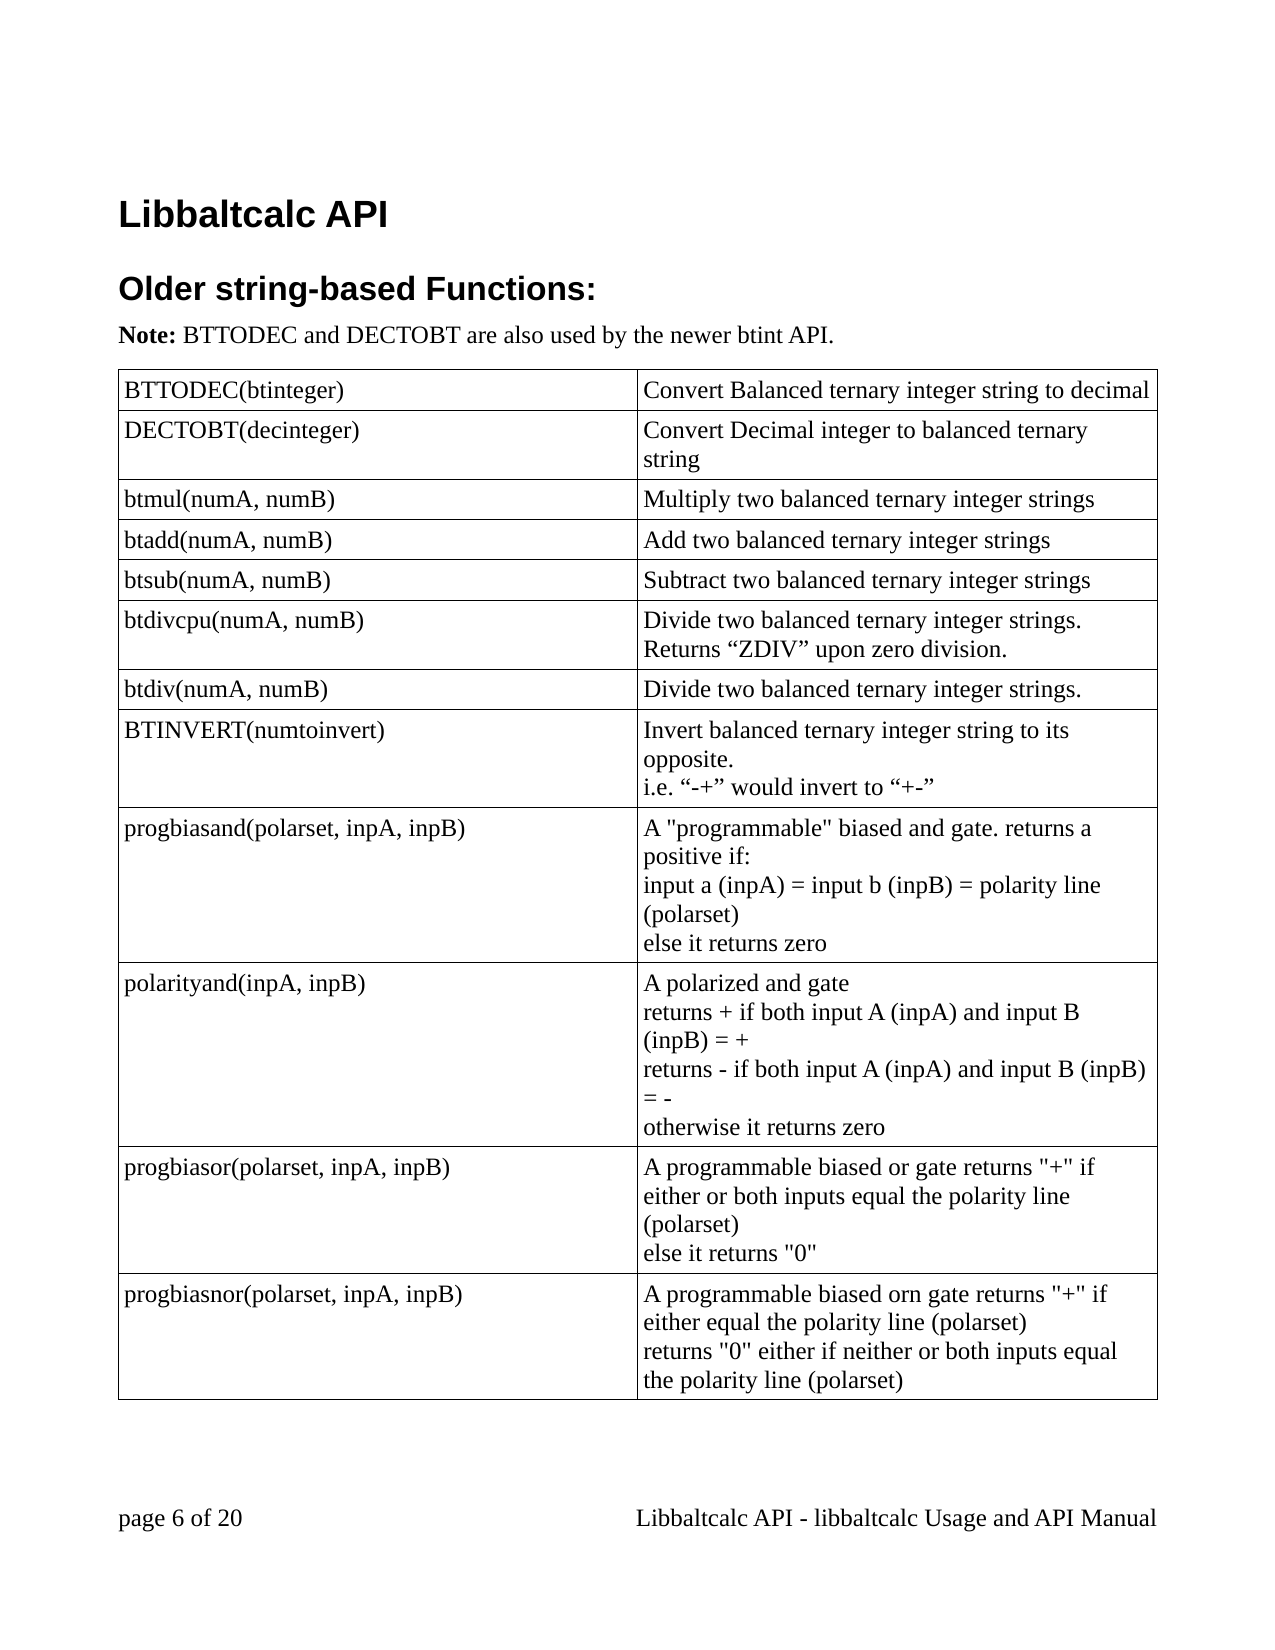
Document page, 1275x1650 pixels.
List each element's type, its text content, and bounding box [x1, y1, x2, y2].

table_cell Divide two balanced ternary integer strings. [638, 670, 1157, 709]
table_cell A programmable biased or gate returns "+" if either or both inputs equal the polarity line (polarset) else it returns "0" [638, 1147, 1157, 1273]
subtitle Libbaltcalc API [118, 192, 1157, 236]
table_cell Convert Decimal integer to balanced ternary string [638, 411, 1157, 479]
table_cell BTINVERT(numtoinvert) [119, 710, 637, 807]
table_cell Invert balanced ternary integer string to its opposite. i.e. “-+” would invert to “+-” [638, 710, 1157, 807]
table_cell progbiasnor(polarset, inpA, inpB) [119, 1274, 637, 1399]
table_cell DECTOBT(decinteger) [119, 411, 637, 479]
table_cell progbiasor(polarset, inpA, inpB) [119, 1147, 637, 1273]
table_cell btadd(numA, numB) [119, 520, 637, 559]
table_cell A polarized and gate returns + if both input A (inpA) and input B (inpB) = + returns - if both input A (inpA) and input B (inpB) = - otherwise it returns zero [638, 963, 1157, 1146]
table_cell Add two balanced ternary integer strings [638, 520, 1157, 559]
table_header Convert Balanced ternary integer string to decimal [638, 370, 1157, 410]
table_cell Divide two balanced ternary integer strings. Returns “ZDIV” upon zero division. [638, 601, 1157, 669]
table_cell polarityand(inpA, inpB) [119, 963, 637, 1146]
text Note: BTTODEC and DECTOBT are also used by the newer btint API. [118, 320, 1157, 349]
table_cell btmul(numA, numB) [119, 480, 637, 519]
table_cell Subtract two balanced ternary integer strings [638, 560, 1157, 600]
table_cell Multiply two balanced ternary integer strings [638, 480, 1157, 519]
table_cell btdivcpu(numA, numB) [119, 601, 637, 669]
table_cell A programmable biased orn gate returns "+" if either equal the polarity line (polarset) returns "0" either if neither or both inputs equal the polarity line (polarset) [638, 1274, 1157, 1399]
subtitle Older string-based Functions: [118, 269, 1157, 308]
table_cell btdiv(numA, numB) [119, 670, 637, 709]
table_cell progbiasand(polarset, inpA, inpB) [119, 808, 637, 962]
table_cell btsub(numA, numB) [119, 560, 637, 600]
table_header BTTODEC(btinteger) [119, 370, 637, 410]
table_cell A "programmable" biased and gate. returns a positive if: input a (inpA) = input b (inpB) = polarity line (polarset) else it returns zero [638, 808, 1157, 962]
